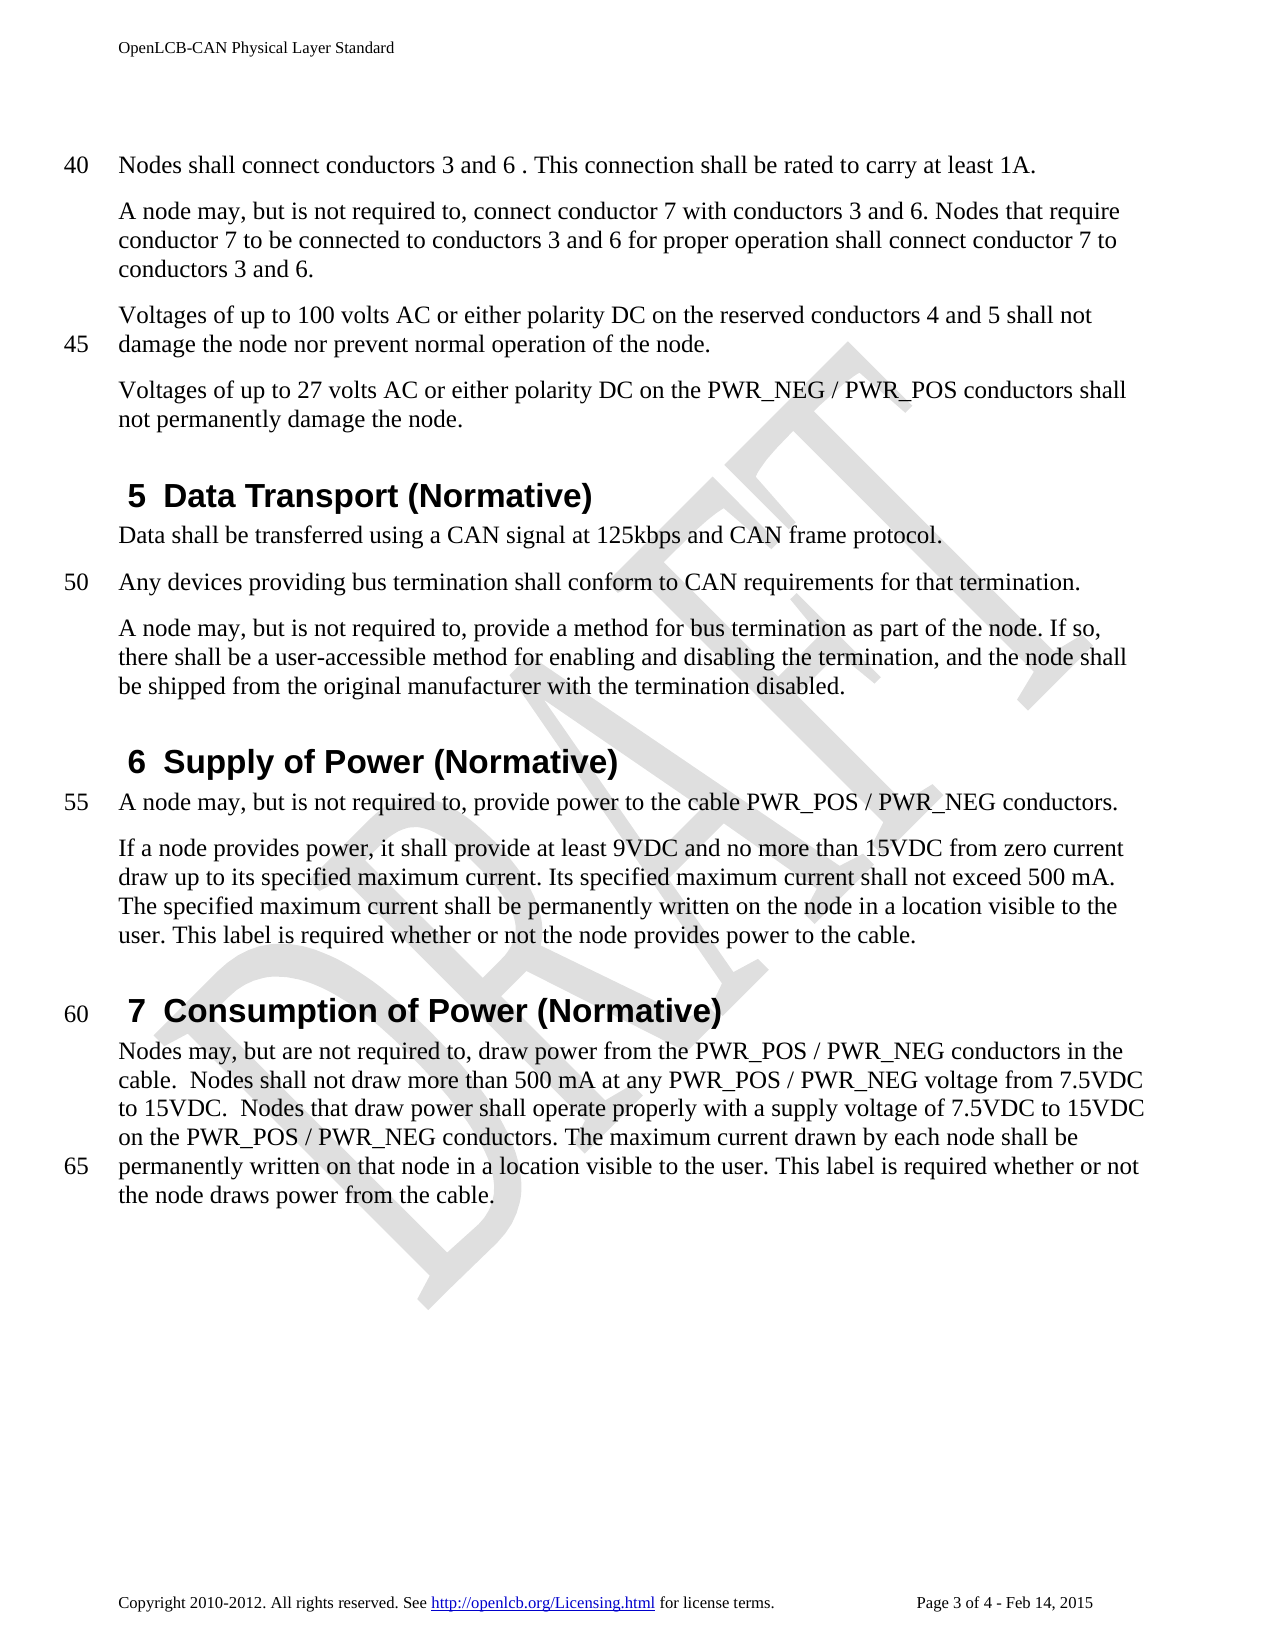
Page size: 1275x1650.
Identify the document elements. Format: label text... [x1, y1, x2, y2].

text If a node provides power, it shall provide at least 9VDC and no more than 15VDC from zero current draw up to its specified maximum current. Its specified maximum current shall not exceed 500 mA. The specified maximum current shall be permanently written on the node in a location visible to the user. This label is required whether or not the node provides power to the cable. [670, 833, 1157, 948]
text Data shall be transferred using a CAN signal at 125kbps and CAN frame protocol. [925, 521, 1157, 549]
text Voltages of up to 100 volts AC or either polarity DC on the reserved conductors 4 and 5 shall not damage the node nor prevent normal operation of the node. [118, 300, 1157, 358]
subtitle Data Transport (Normative) [118, 476, 712, 514]
text Any devices providing bus termination shall conform to CAN requirements for that termination. [670, 567, 957, 596]
text If a node provides power, it shall provide at least 9VDC and no more than 15VDC from zero current draw up to its specified maximum current. Its specified maximum current shall not exceed 500 mA. The specified maximum current shall be permanently written on the node in a location visible to the user. This label is required whether or not the node provides power to the cable. [487, 833, 696, 948]
subtitle Consumption of Power (Normative) [118, 991, 196, 1030]
text Any devices providing bus termination shall conform to CAN requirements for that termination. [971, 567, 1157, 596]
text A node may, but is not required to, provide power to the cable PWR_POS / PWR_NEG conductors. [606, 787, 700, 816]
subtitle Consumption of Power (Normative) [710, 991, 1157, 1030]
subtitle Consumption of Power (Normative) [214, 991, 382, 1030]
subtitle Consumption of Power (Normative) [502, 991, 641, 1030]
text A node may, but is not required to, provide power to the cable PWR_POS / PWR_NEG conductors. [118, 787, 605, 816]
text Nodes may, but are not required to, draw power from the PWR_POS / PWR_NEG conductors in the cable. Nodes shall not draw more than 500 mA at any PWR_POS / PWR_NEG voltage from 7.5VDC to 15VDC. Nodes that draw power shall operate properly with a supply voltage of 7.5VDC to 15VDC on the PWR_POS / PWR_NEG conductors. The maximum current drawn by each node shall be permanently written on that node in a location visible to the user. This label is required whether or not the node draws power from the cable. [232, 1036, 494, 1208]
subtitle [757, 476, 875, 514]
text Nodes may, but are not required to, draw power from the PWR_POS / PWR_NEG conductors in the cable. Nodes shall not draw more than 500 mA at any PWR_POS / PWR_NEG voltage from 7.5VDC to 15VDC. Nodes that draw power shall operate properly with a supply voltage of 7.5VDC to 15VDC on the PWR_POS / PWR_NEG conductors. The maximum current drawn by each node shall be permanently written on that node in a location visible to the user. This label is required whether or not the node draws power from the cable. [118, 1036, 361, 1208]
text A node may, but is not required to, provide a method for bus termination as part of the node. If so, there shall be a user-accessible method for enabling and disabling the termination, and the node shall be shipped from the original manufacturer with the termination disabled. [118, 613, 760, 700]
text Data shall be transferred using a CAN signal at 125kbps and CAN frame protocol. [758, 521, 910, 549]
subtitle Consumption of Power (Normative) [637, 991, 717, 1016]
subtitle [714, 476, 772, 514]
text Nodes shall connect conductors 3 and 6 . This connection shall be rated to carry at least 1A. [118, 150, 1157, 179]
subtitle Supply of Power (Normative) [118, 742, 581, 781]
text Data shall be transferred using a CAN signal at 125kbps and CAN frame protocol. [679, 521, 769, 549]
subtitle Supply of Power (Normative) [845, 742, 1157, 781]
text A node may, but is not required to, connect conductor 7 with conductors 3 and 6. Nodes that require conductor 7 to be connected to conductors 3 and 6 for proper operation shall connect conductor 7 to conductors 3 and 6. [118, 196, 1157, 283]
text A node may, but is not required to, provide a method for bus termination as part of the node. If so, there shall be a user-accessible method for enabling and disabling the termination, and the node shall be shipped from the original manufacturer with the termination disabled. [716, 613, 817, 675]
text A node may, but is not required to, provide a method for bus termination as part of the node. If so, there shall be a user-accessible method for enabling and disabling the termination, and the node shall be shipped from the original manufacturer with the termination disabled. [1017, 613, 1157, 700]
text A node may, but is not required to, provide power to the cable PWR_POS / PWR_NEG conductors. [924, 787, 1157, 816]
subtitle Supply of Power (Normative) [574, 742, 660, 781]
text Voltages of up to 27 volts AC or either polarity DC on the PWR_NEG / PWR_POS conductors shall not permanently damage the node. [815, 376, 1157, 433]
text Data shall be transferred using a CAN signal at 125kbps and CAN frame protocol. [118, 521, 667, 549]
subtitle Supply of Power (Normative) [659, 742, 841, 781]
text Nodes may, but are not required to, draw power from the PWR_POS / PWR_NEG conductors in the cable. Nodes shall not draw more than 500 mA at any PWR_POS / PWR_NEG voltage from 7.5VDC to 15VDC. Nodes that draw power shall operate properly with a supply voltage of 7.5VDC to 15VDC on the PWR_POS / PWR_NEG conductors. The maximum current drawn by each node shall be permanently written on that node in a location visible to the user. This label is required whether or not the node draws power from the cable. [436, 1036, 1157, 1208]
subtitle [880, 476, 1157, 514]
text Voltages of up to 27 volts AC or either polarity DC on the PWR_NEG / PWR_POS conductors shall not permanently damage the node. [118, 376, 812, 433]
text Any devices providing bus termination shall conform to CAN requirements for that termination. [118, 567, 656, 596]
text A node may, but is not required to, provide a method for bus termination as part of the node. If so, there shall be a user-accessible method for enabling and disabling the termination, and the node shall be shipped from the original manufacturer with the termination disabled. [798, 613, 1033, 700]
text If a node provides power, it shall provide at least 9VDC and no more than 15VDC from zero current draw up to its specified maximum current. Its specified maximum current shall not exceed 500 mA. The specified maximum current shall be permanently written on the node in a location visible to the user. This label is required whether or not the node provides power to the cable. [366, 833, 515, 948]
text If a node provides power, it shall provide at least 9VDC and no more than 15VDC from zero current draw up to its specified maximum current. Its specified maximum current shall not exceed 500 mA. The specified maximum current shall be permanently written on the node in a location visible to the user. This label is required whether or not the node provides power to the cable. [118, 833, 411, 948]
text A node may, but is not required to, provide power to the cable PWR_POS / PWR_NEG conductors. [726, 787, 876, 816]
subtitle Consumption of Power (Normative) [387, 991, 493, 1030]
